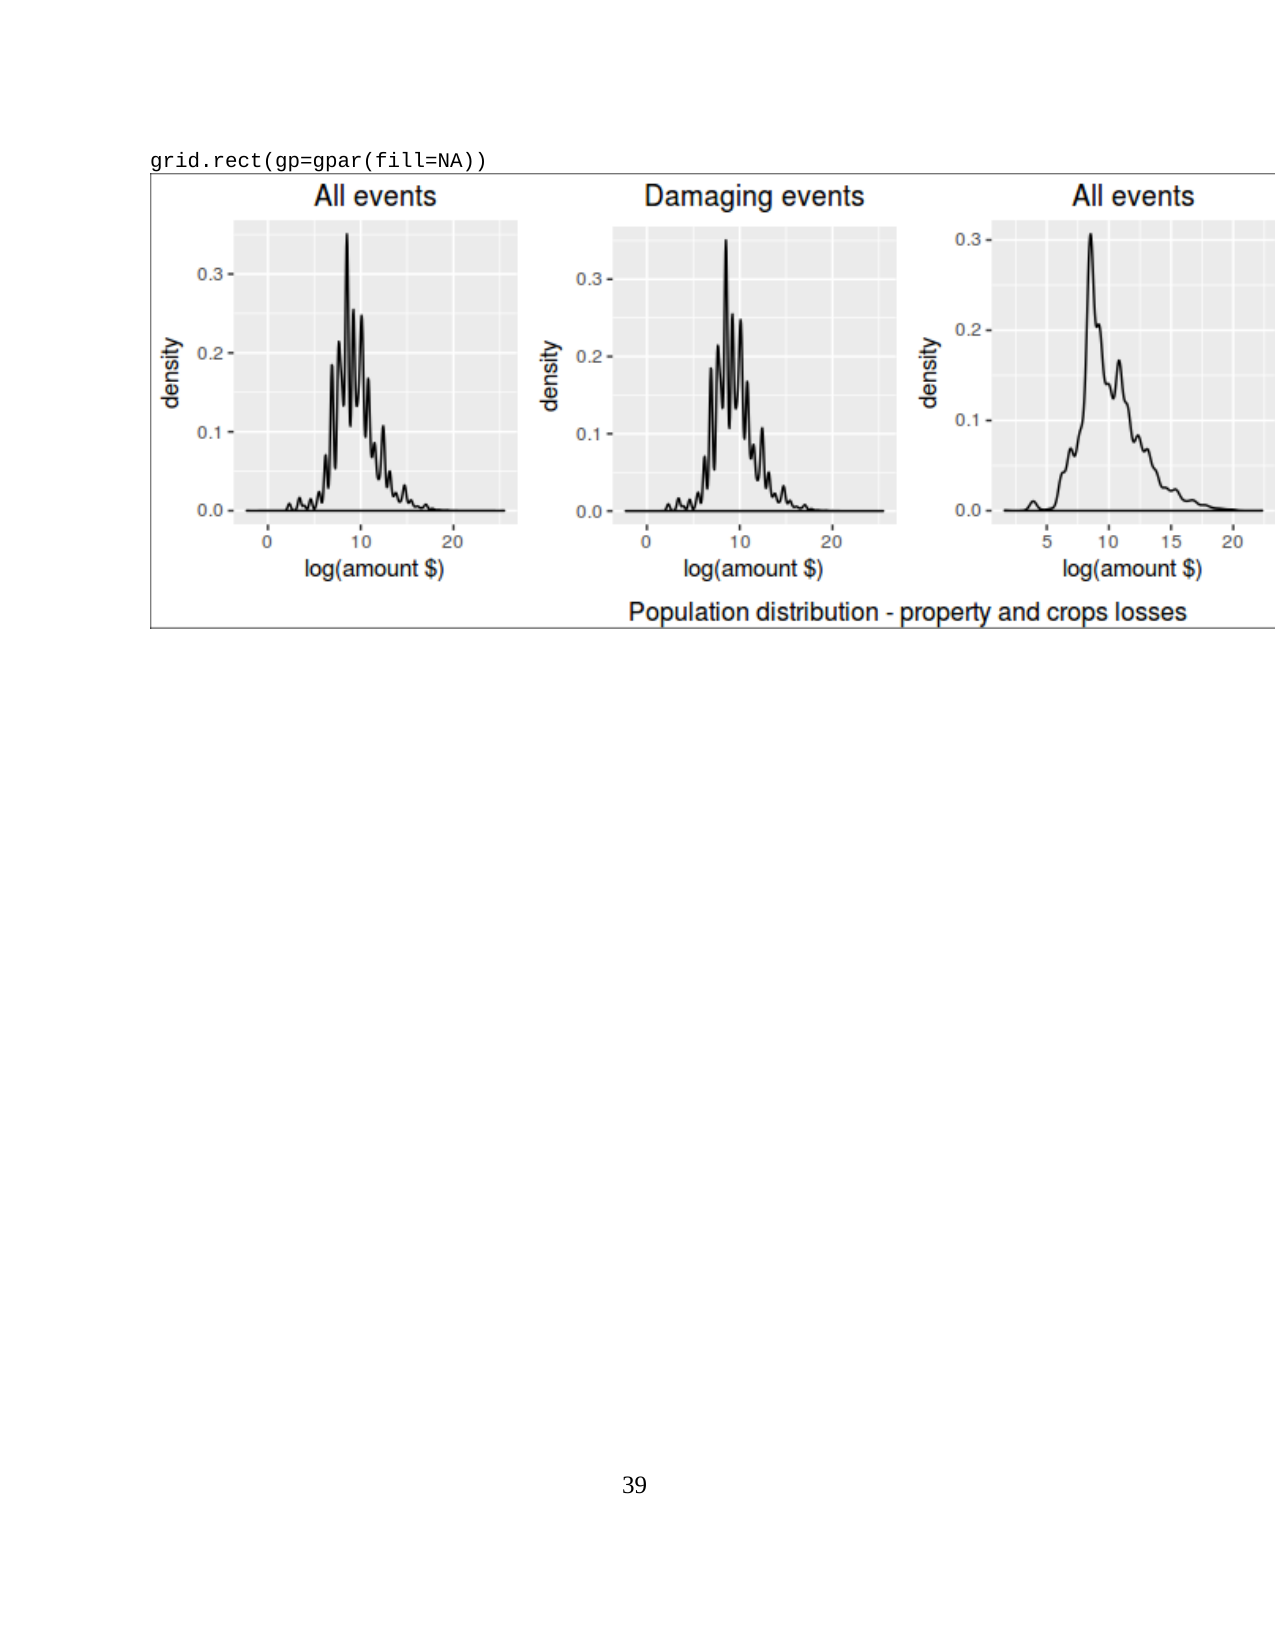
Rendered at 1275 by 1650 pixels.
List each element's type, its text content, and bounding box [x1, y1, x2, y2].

picture [150, 173, 1275, 629]
text grid.rect(gp=gpar(fill=NA)) [150, 150, 1125, 173]
